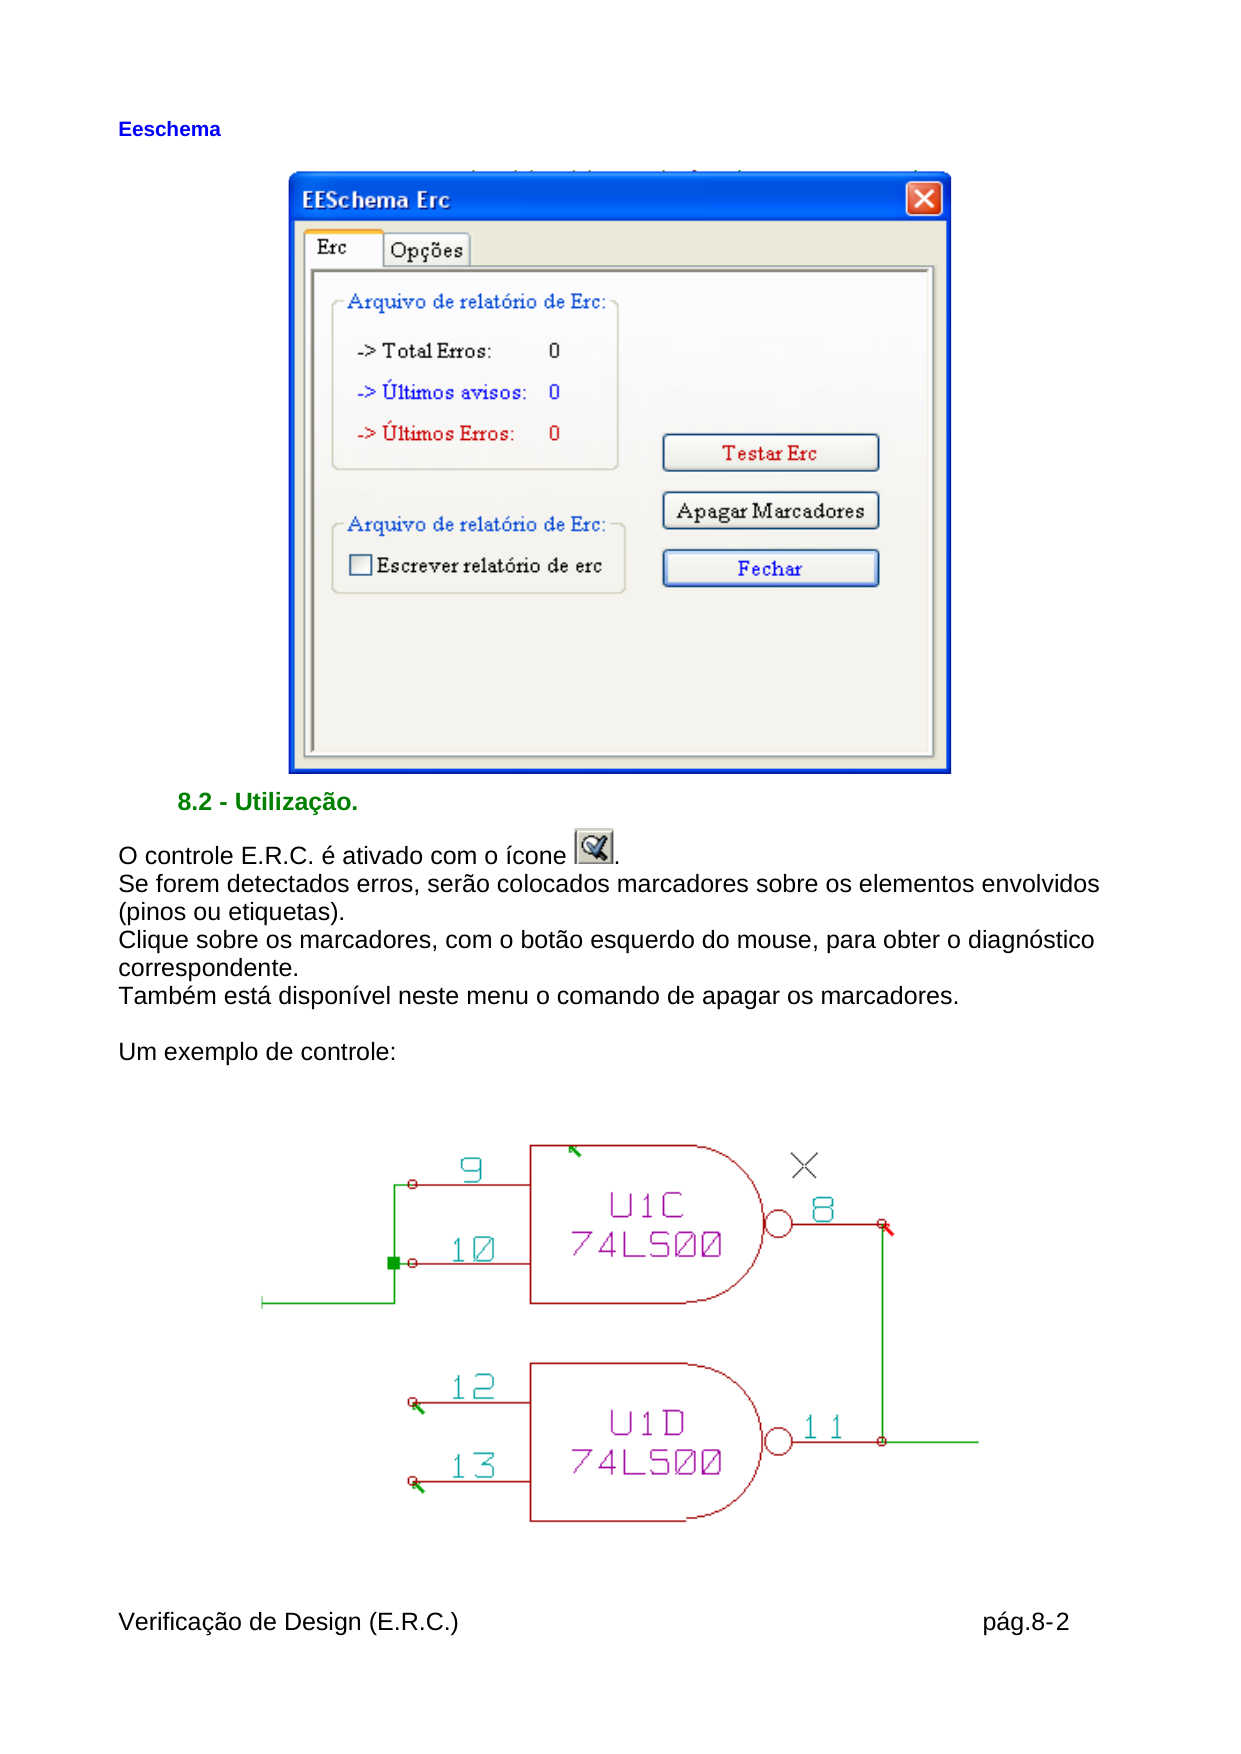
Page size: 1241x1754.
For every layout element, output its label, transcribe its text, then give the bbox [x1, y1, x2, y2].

picture [288, 170, 952, 774]
text Clique sobre os marcadores, com o botão esquerdo do mouse, para obter o diagnóstico correspondente. [118, 925, 1122, 981]
subtitle Utilização. [177, 788, 1122, 816]
text Se forem detectados erros, serão colocados marcadores sobre os elementos envolvidos (pinos ou etiquetas). [118, 869, 1122, 925]
picture [574, 828, 614, 864]
text O controle E.R.C. é ativado com o ícone . [118, 828, 1122, 869]
text Também está disponível neste menu o comando de apagar os marcadores. [118, 981, 1122, 1009]
text Um exemplo de controle: [118, 1037, 1122, 1066]
